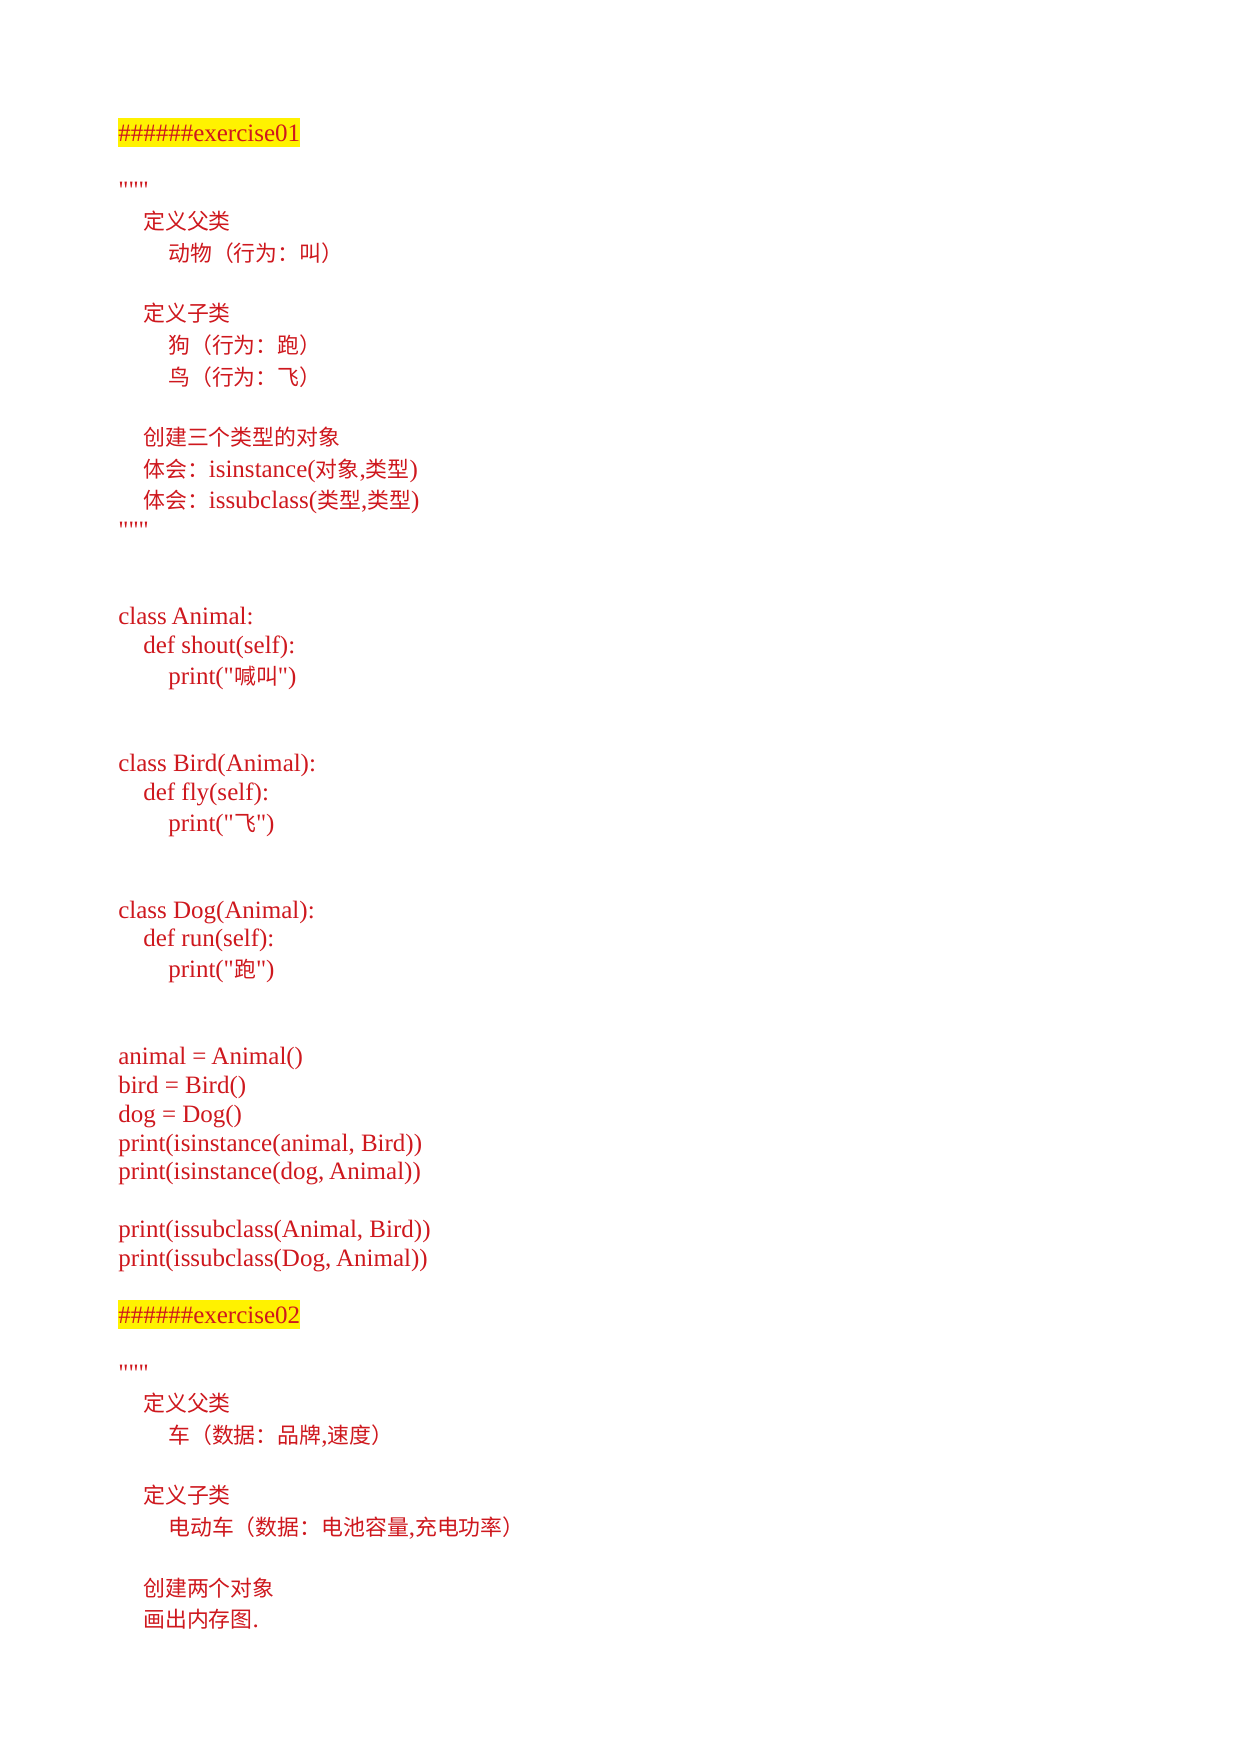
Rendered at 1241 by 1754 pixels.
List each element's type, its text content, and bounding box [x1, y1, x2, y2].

list ######exercise01 [118, 118, 1122, 147]
list print(isinstance(animal, Bird)) [118, 1128, 1122, 1156]
list 画出内存图. [118, 1602, 1122, 1634]
list ######exercise02 [118, 1300, 1122, 1329]
list 车（数据：品牌,速度） [118, 1418, 1122, 1450]
list 狗（行为：跑） [118, 328, 1122, 360]
list class Animal: [118, 601, 1122, 630]
list 鸟（行为：飞） [118, 360, 1122, 391]
list print(issubclass(Animal, Bird)) [118, 1214, 1122, 1243]
list """ [118, 1358, 1122, 1386]
list 电动车（数据：电池容量,充电功率） [118, 1510, 1122, 1542]
list """ [118, 515, 1122, 544]
list print("喊叫") [118, 659, 1122, 691]
list class Bird(Animal): [118, 748, 1122, 777]
list 定义父类 [118, 1386, 1122, 1418]
list 体会：isinstance(对象,类型) [118, 452, 1122, 483]
list animal = Animal() [118, 1041, 1122, 1070]
list print(issubclass(Dog, Animal)) [118, 1243, 1122, 1271]
list 定义子类 [118, 1478, 1122, 1510]
list 体会：issubclass(类型,类型) [118, 483, 1122, 515]
list print("跑") [118, 952, 1122, 984]
list 创建两个对象 [118, 1571, 1122, 1602]
list 创建三个类型的对象 [118, 420, 1122, 452]
list 定义子类 [118, 296, 1122, 328]
list dog = Dog() [118, 1099, 1122, 1128]
list def run(self): [118, 923, 1122, 952]
list def shout(self): [118, 630, 1122, 659]
list 动物（行为：叫） [118, 236, 1122, 268]
list class Dog(Animal): [118, 895, 1122, 923]
list """ [118, 176, 1122, 204]
list 定义父类 [118, 204, 1122, 236]
list bird = Bird() [118, 1070, 1122, 1099]
list def fly(self): [118, 777, 1122, 806]
list print("飞") [118, 806, 1122, 837]
list print(isinstance(dog, Animal)) [118, 1156, 1122, 1185]
